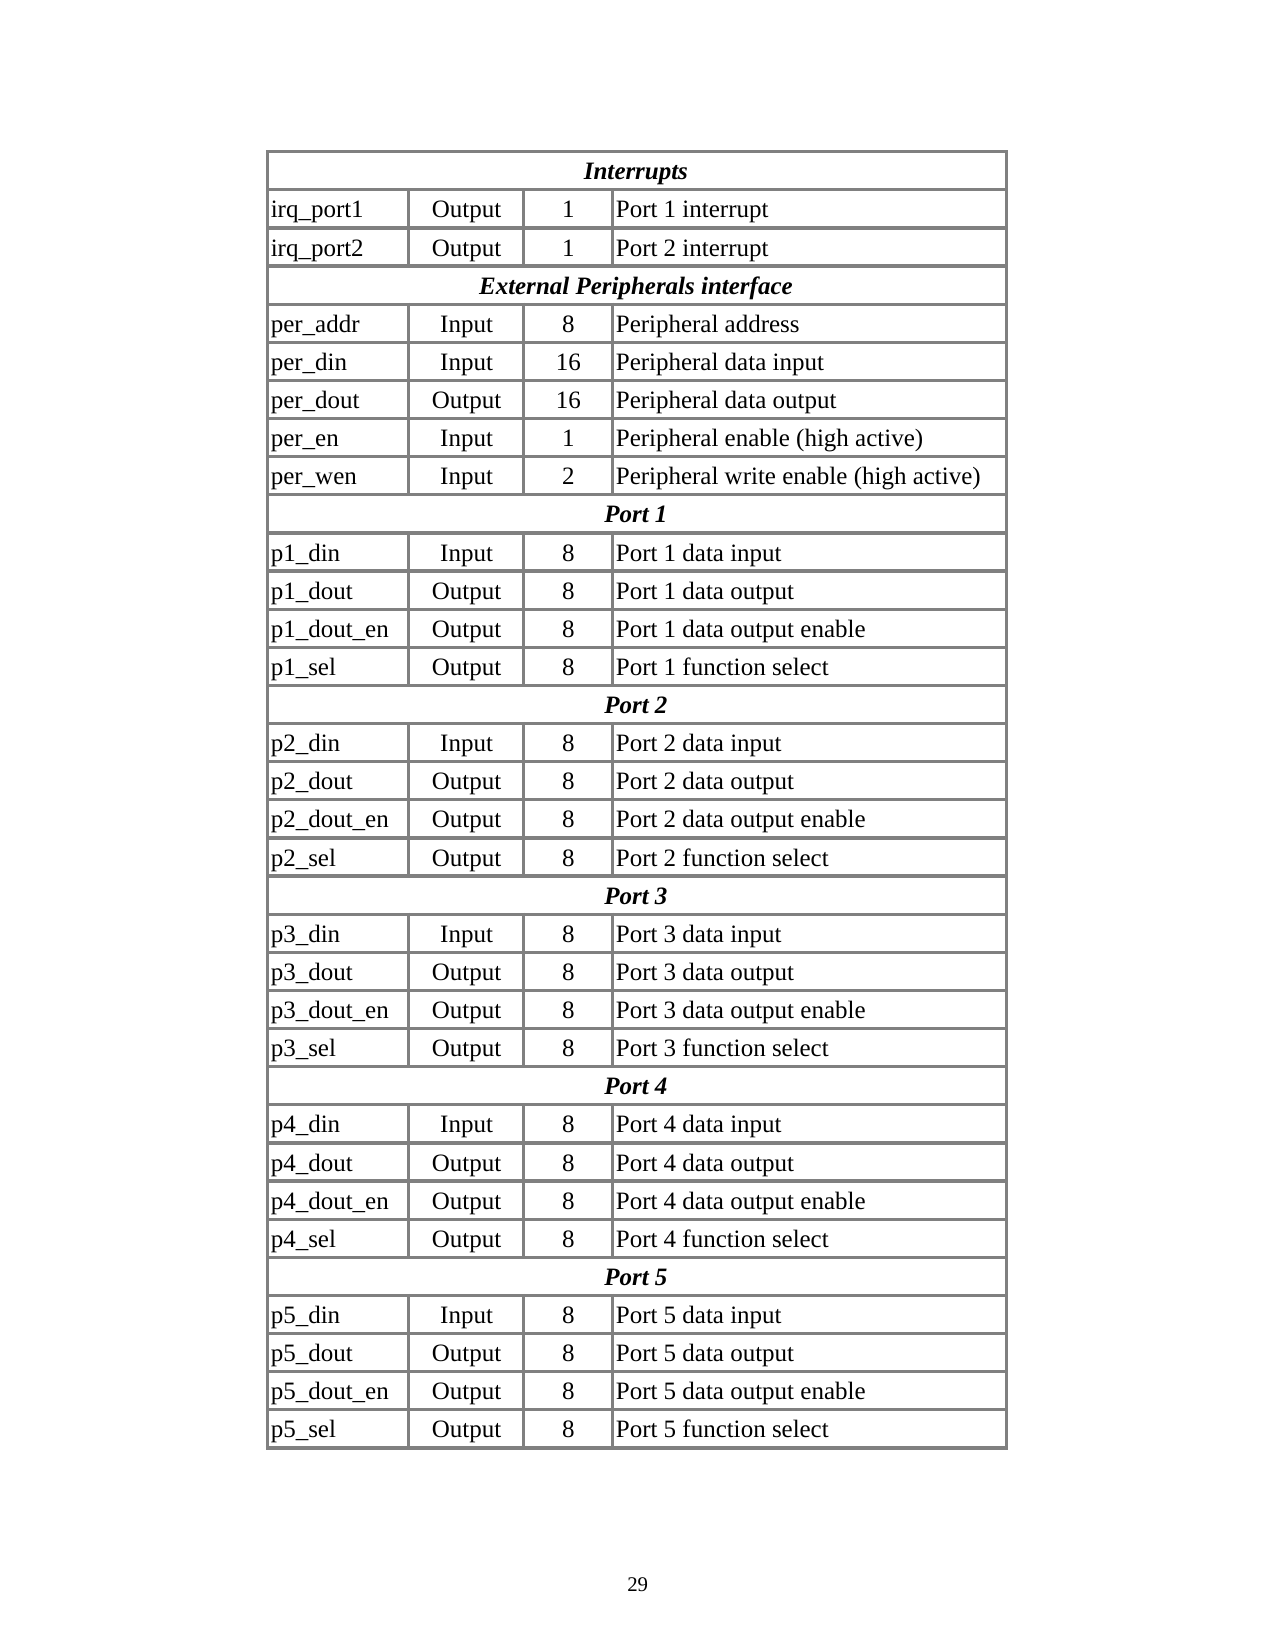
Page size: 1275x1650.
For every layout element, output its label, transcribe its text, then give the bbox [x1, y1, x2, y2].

table_cell 8 [525, 1373, 611, 1408]
table_cell Peripheral address [614, 306, 1005, 341]
table_cell 8 [525, 1183, 611, 1217]
table_cell Input [410, 1297, 522, 1332]
table_cell p1_dout_en [269, 611, 407, 646]
table_cell 8 [525, 306, 611, 341]
table_cell p2_sel [269, 840, 407, 874]
table_cell per_wen [269, 458, 407, 493]
table_cell Port 2 data output enable [614, 801, 1005, 836]
table_cell Input [410, 1106, 522, 1141]
table_cell 8 [525, 1145, 611, 1179]
table_cell Input [410, 344, 522, 379]
table_cell Peripheral enable (high active) [614, 420, 1005, 455]
table_cell 8 [525, 1030, 611, 1065]
table_cell Port 2 [269, 687, 1005, 722]
table_cell per_dout [269, 382, 407, 417]
table_cell 1 [525, 230, 611, 264]
table_cell 8 [525, 649, 611, 684]
table_cell Port 3 data output enable [614, 992, 1005, 1027]
table_cell Port 5 data input [614, 1297, 1005, 1332]
table_cell per_addr [269, 306, 407, 341]
table_cell Input [410, 306, 522, 341]
table_cell Output [410, 992, 522, 1027]
table_cell Port 5 data output enable [614, 1373, 1005, 1408]
table_cell 8 [525, 573, 611, 607]
table_cell Port 2 function select [614, 840, 1005, 874]
table_cell 8 [525, 992, 611, 1027]
table_cell Port 1 data input [614, 535, 1005, 569]
table_cell 8 [525, 954, 611, 989]
table_cell irq_port2 [269, 230, 407, 264]
table_cell p3_dout_en [269, 992, 407, 1027]
table_cell Output [410, 191, 522, 226]
table_cell Port 1 function select [614, 649, 1005, 684]
table_cell Port 2 interrupt [614, 230, 1005, 264]
table_cell Port 4 data input [614, 1106, 1005, 1141]
table_cell p5_dout [269, 1335, 407, 1370]
table_cell per_en [269, 420, 407, 455]
table_cell p2_dout [269, 763, 407, 798]
table_cell Port 4 data output [614, 1145, 1005, 1179]
table_cell External Peripherals interface [269, 268, 1005, 302]
table_cell Port 3 data input [614, 916, 1005, 951]
table_cell Port 4 [269, 1068, 1005, 1103]
table_cell Interrupts [269, 153, 1005, 188]
table_cell Output [410, 1411, 522, 1446]
table_cell Input [410, 725, 522, 760]
table_cell per_din [269, 344, 407, 379]
table_cell p2_dout_en [269, 801, 407, 836]
table_cell 8 [525, 1335, 611, 1370]
table_cell p4_sel [269, 1221, 407, 1256]
table_cell Output [410, 763, 522, 798]
table_cell p2_din [269, 725, 407, 760]
table_cell Output [410, 954, 522, 989]
table_cell Output [410, 1373, 522, 1408]
table_cell 8 [525, 1411, 611, 1446]
table_cell p1_sel [269, 649, 407, 684]
table_cell Output [410, 840, 522, 874]
table_cell 16 [525, 382, 611, 417]
table_cell Output [410, 1221, 522, 1256]
table_cell Peripheral data output [614, 382, 1005, 417]
table_cell irq_port1 [269, 191, 407, 226]
table_cell Port 4 function select [614, 1221, 1005, 1256]
table_cell 2 [525, 458, 611, 493]
table_cell Output [410, 1335, 522, 1370]
table_cell Port 2 data output [614, 763, 1005, 798]
table_cell Port 5 function select [614, 1411, 1005, 1446]
table_cell 8 [525, 535, 611, 569]
table_cell Output [410, 801, 522, 836]
table_cell 1 [525, 191, 611, 226]
table_cell 8 [525, 1221, 611, 1256]
table_cell 1 [525, 420, 611, 455]
table_cell p3_din [269, 916, 407, 951]
table_cell 8 [525, 611, 611, 646]
table_cell p3_dout [269, 954, 407, 989]
table_cell Port 1 data output enable [614, 611, 1005, 646]
table_cell 8 [525, 1106, 611, 1141]
table_cell Input [410, 420, 522, 455]
table_cell Input [410, 535, 522, 569]
table_cell Port 5 data output [614, 1335, 1005, 1370]
table_cell Output [410, 230, 522, 264]
table_cell Peripheral write enable (high active) [614, 458, 1005, 493]
table_cell Input [410, 458, 522, 493]
table_cell p1_dout [269, 573, 407, 607]
table_cell Output [410, 1183, 522, 1217]
table_cell 8 [525, 763, 611, 798]
table_cell Port 1 [269, 496, 1005, 531]
table_cell Port 1 data output [614, 573, 1005, 607]
table_cell p4_dout_en [269, 1183, 407, 1217]
table_cell 8 [525, 916, 611, 951]
table_cell Port 4 data output enable [614, 1183, 1005, 1217]
table_cell Output [410, 573, 522, 607]
table_cell Output [410, 649, 522, 684]
table_cell Output [410, 611, 522, 646]
table_cell Peripheral data input [614, 344, 1005, 379]
table_cell Output [410, 382, 522, 417]
table_cell 8 [525, 801, 611, 836]
table_cell 8 [525, 1297, 611, 1332]
table_cell p4_dout [269, 1145, 407, 1179]
table_cell p3_sel [269, 1030, 407, 1065]
table_cell Port 3 data output [614, 954, 1005, 989]
table_cell Port 3 [269, 878, 1005, 912]
table_cell Output [410, 1145, 522, 1179]
table_cell p5_sel [269, 1411, 407, 1446]
table_cell 8 [525, 725, 611, 760]
table_cell 16 [525, 344, 611, 379]
table_cell p5_din [269, 1297, 407, 1332]
table_cell p4_din [269, 1106, 407, 1141]
table_cell Port 1 interrupt [614, 191, 1005, 226]
table_cell p1_din [269, 535, 407, 569]
table_cell Port 3 function select [614, 1030, 1005, 1065]
table_cell Output [410, 1030, 522, 1065]
table_cell p5_dout_en [269, 1373, 407, 1408]
table_cell Input [410, 916, 522, 951]
table_cell Port 2 data input [614, 725, 1005, 760]
table_cell Port 5 [269, 1259, 1005, 1294]
table_cell 8 [525, 840, 611, 874]
